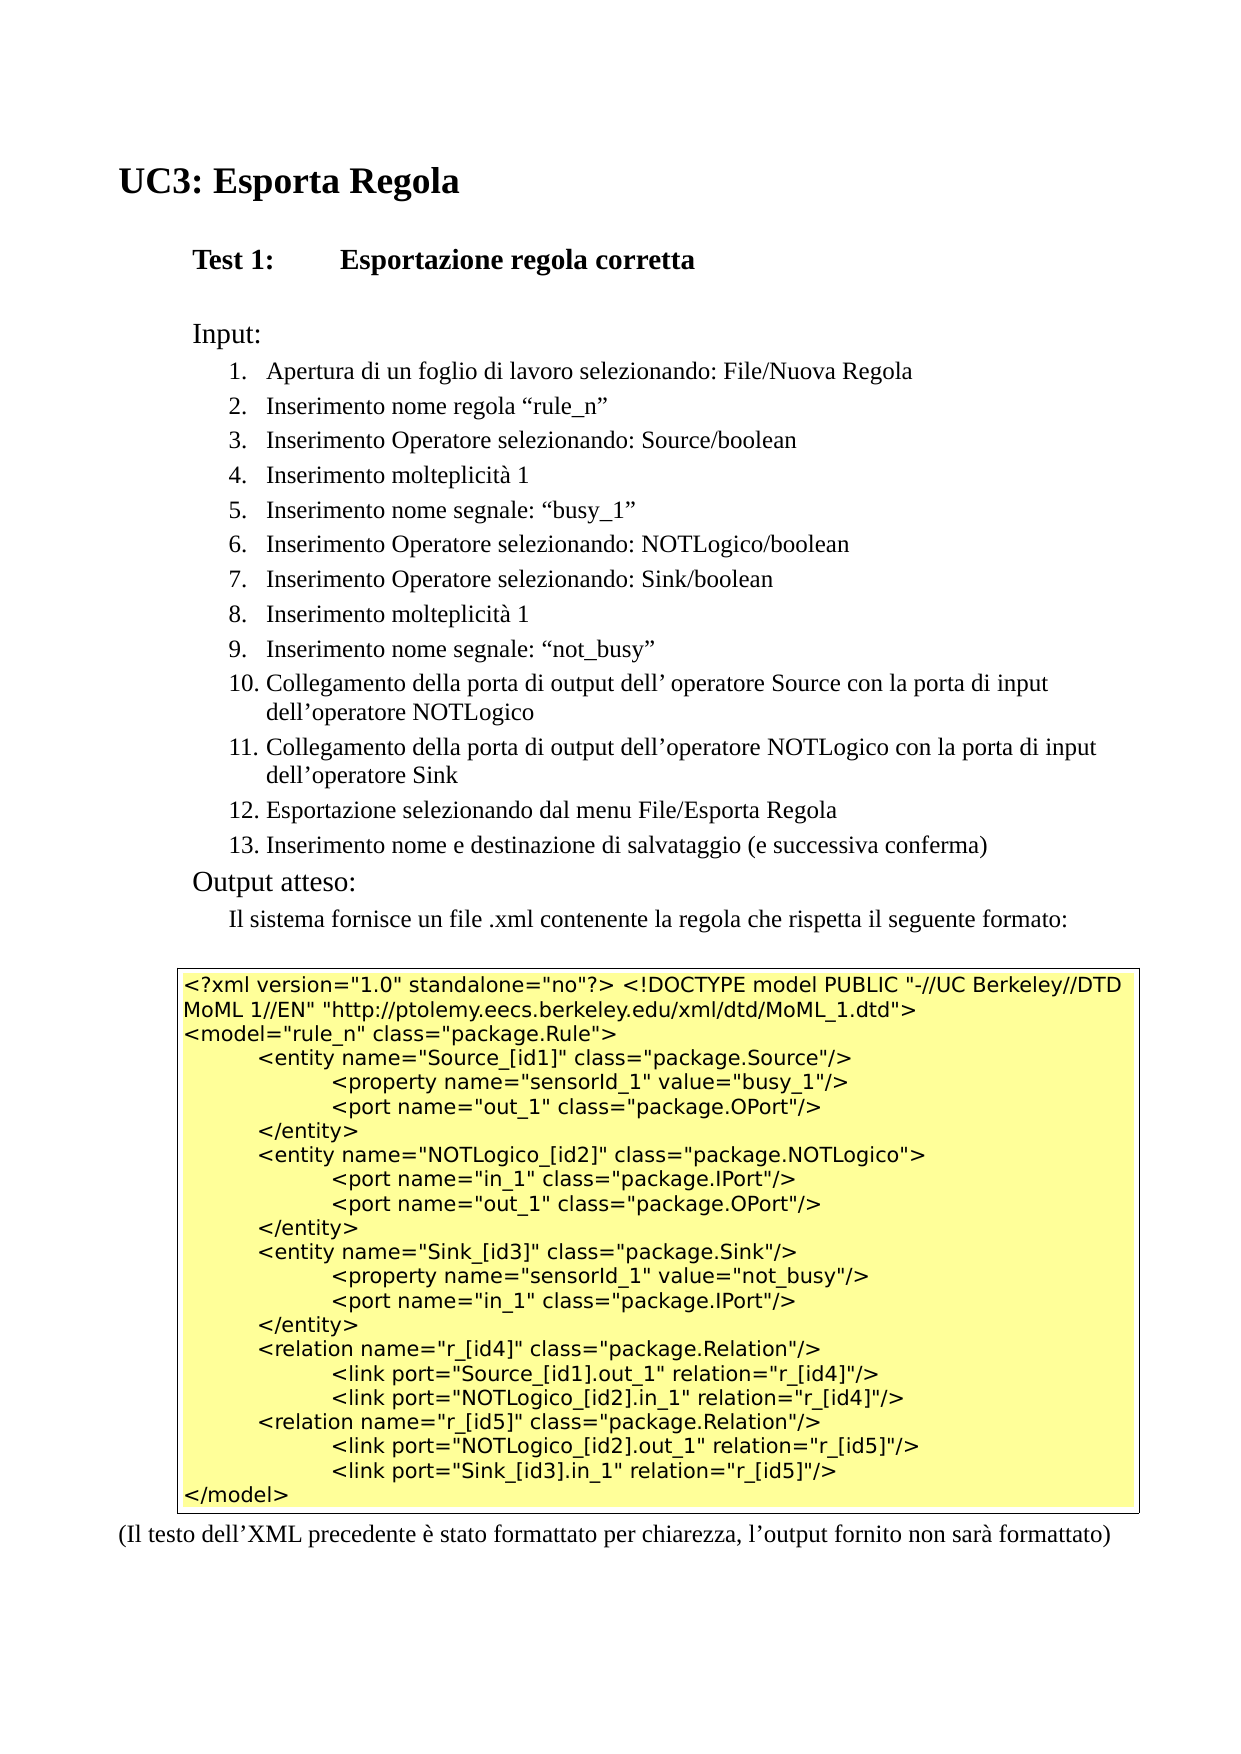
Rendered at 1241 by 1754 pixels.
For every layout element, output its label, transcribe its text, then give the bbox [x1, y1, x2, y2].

list Apertura di un foglio di lavoro selezionando: File/Nuova Regola [228, 356, 1122, 385]
list Inserimento nome segnale: “busy_1” [228, 495, 1122, 524]
text Test 1: Esportazione regola corretta [192, 242, 1122, 276]
text Input: [192, 317, 1122, 350]
list Inserimento molteplicità 1 [228, 599, 1122, 628]
list Inserimento nome e destinazione di salvataggio (e successiva conferma) [228, 830, 1122, 859]
list Inserimento molteplicità 1 [228, 460, 1122, 489]
table_header <?xml version="1.0" standalone="no"?> <!DOCTYPE model PUBLIC "-//UC Berkeley//DTD MoML 1//EN" "http://ptolemy.eecs.berkeley.edu/xml/dtd/MoML_1.dtd"> <model="rule_n" class="package.Rule"> <entity name="Source_[id1]" class="package.Source"/> <property name="sensorId_1" value="busy_1"/> <port name="out_1" class="package.OPort"/> </entity> <entity name="NOTLogico_[id2]" class="package.NOTLogico"> <port name="in_1" class="package.IPort"/> <port name="out_1" class="package.OPort"/> </entity> <entity name="Sink_[id3]" class="package.Sink"/> <property name="sensorId_1" value="not_busy"/> <port name="in_1" class="package.IPort"/> </entity> <relation name="r_[id4]" class="package.Relation"/> <link port="Source_[id1].out_1" relation="r_[id4]"/> <link port="NOTLogico_[id2].in_1" relation="r_[id4]"/> <relation name="r_[id5]" class="package.Relation"/> <link port="NOTLogico_[id2].out_1" relation="r_[id5]"/> <link port="Sink_[id3].in_1" relation="r_[id5]"/> </model> [178, 969, 1139, 1513]
list Inserimento Operatore selezionando: NOTLogico/boolean [228, 529, 1122, 558]
list Inserimento Operatore selezionando: Sink/boolean [228, 564, 1122, 593]
list Collegamento della porta di output dell’operatore NOTLogico con la porta di input dell’operatore Sink [228, 732, 1122, 789]
text Output atteso: [192, 864, 1122, 898]
text (Il testo dell’XML precedente è stato formattato per chiarezza, l’output fornito non sarà formattato) [118, 1519, 1122, 1548]
text UC3: Esporta Regola [118, 159, 1122, 202]
list Inserimento Operatore selezionando: Source/boolean [228, 426, 1122, 454]
list Collegamento della porta di output dell’ operatore Source con la porta di input dell’operatore NOTLogico [228, 668, 1122, 726]
list Esportazione selezionando dal menu File/Esporta Regola [228, 795, 1122, 824]
list Inserimento nome regola “rule_n” [228, 391, 1122, 419]
list Il sistema fornisce un file .xml contenente la regola che rispetta il seguente formato: [228, 904, 1122, 933]
list Inserimento nome segnale: “not_busy” [228, 634, 1122, 662]
